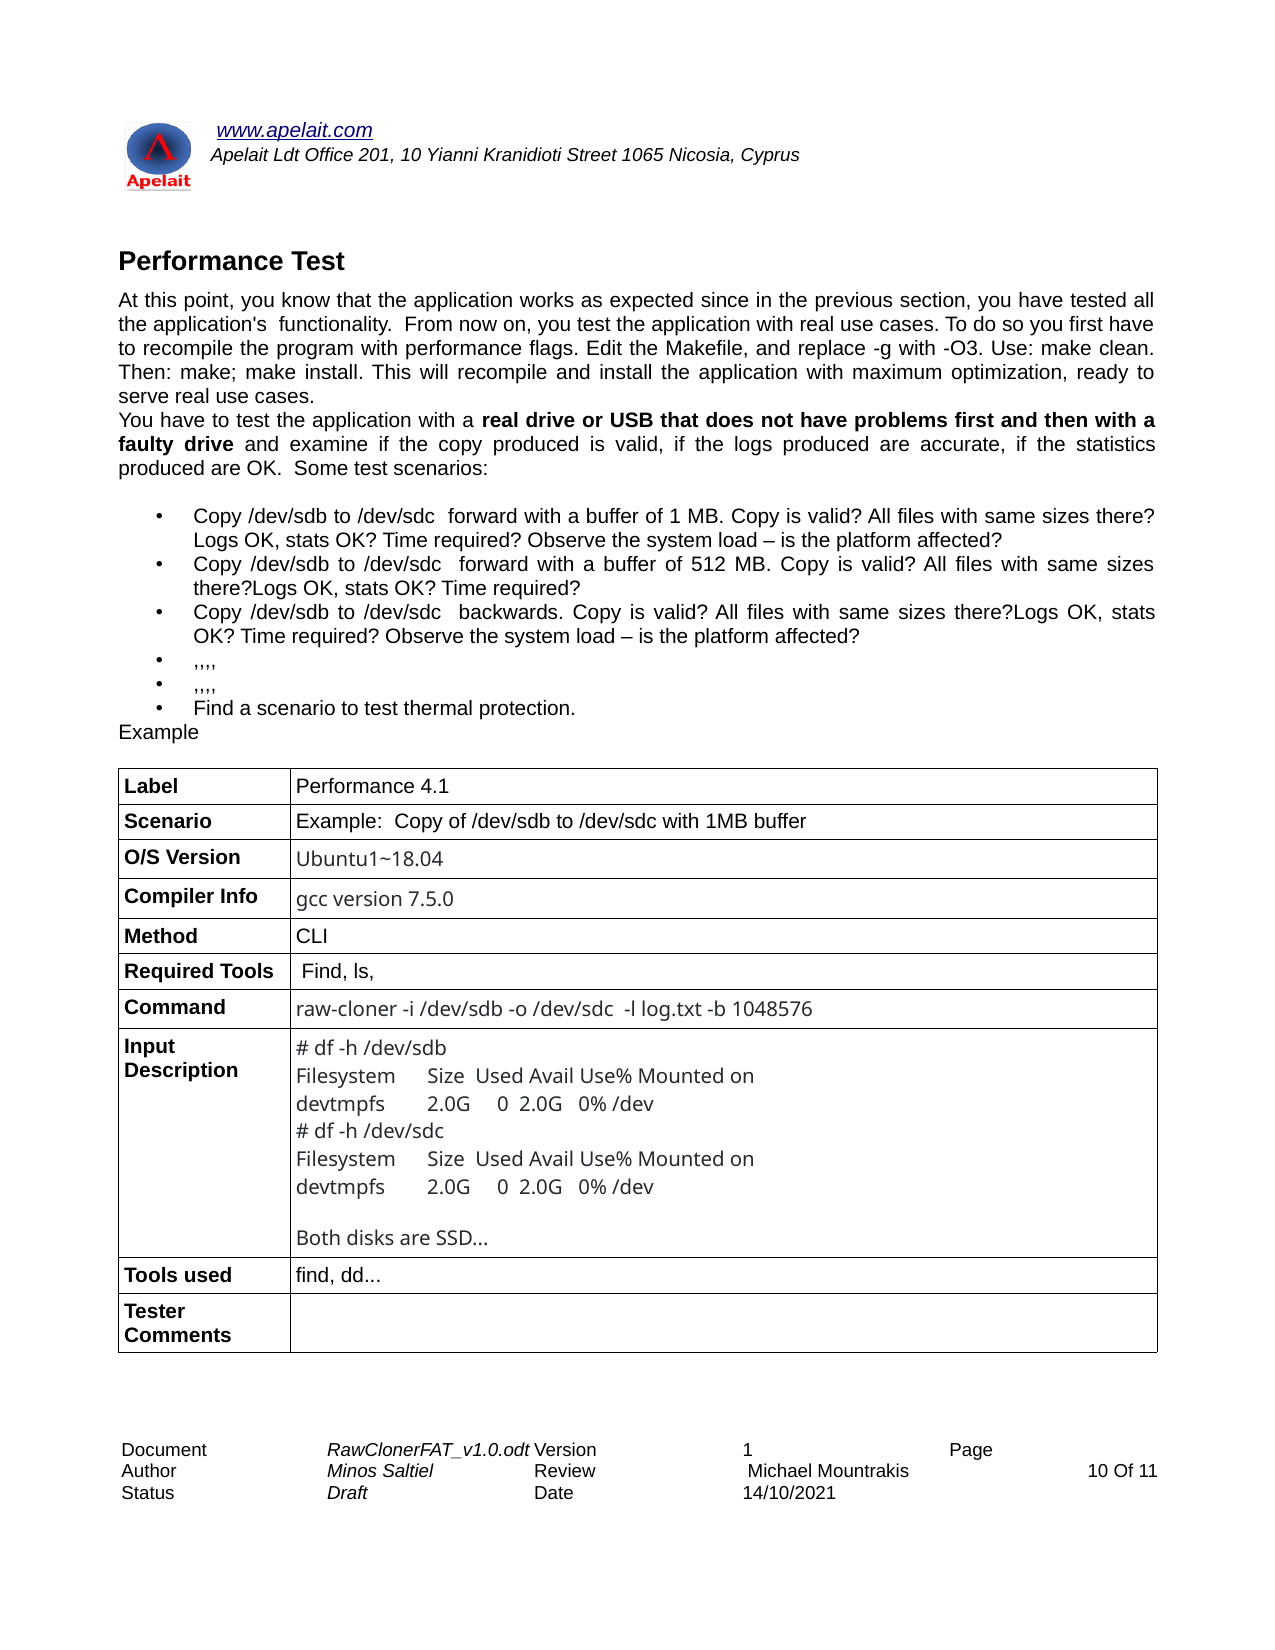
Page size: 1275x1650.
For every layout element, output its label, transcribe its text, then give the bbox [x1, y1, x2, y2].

list Copy /dev/sdb to /dev/sdc forward with a buffer of 512 MB. Copy is valid? All files with same sizes there?Logs OK, stats OK? Time required? [156, 552, 1157, 600]
table_cell Example: Copy of /dev/sdb to /dev/sdc with 1MB buffer [291, 805, 1157, 839]
table_cell # df -h /dev/sdb Filesystem Size Used Avail Use% Mounted on devtmpfs 2.0G 0 2.0G 0% /dev # df -h /dev/sdc Filesystem Size Used Avail Use% Mounted on devtmpfs 2.0G 0 2.0G 0% /dev Both disks are SSD... [291, 1029, 1157, 1257]
table_cell Input Description [119, 1029, 290, 1257]
table_cell Tools used [119, 1258, 290, 1293]
table_header Performance 4.1 [291, 769, 1157, 803]
picture [124, 122, 191, 191]
list Find a scenario to test thermal protection. [156, 696, 1157, 720]
table_cell Required Tools [119, 954, 290, 989]
text Example [118, 720, 1157, 744]
subtitle Performance Test [118, 244, 1157, 276]
table_cell Compiler Info [119, 879, 290, 918]
table_cell Ubuntu1~18.04 [291, 840, 1157, 878]
list ,,,, [156, 648, 1157, 672]
table_cell [291, 1294, 1157, 1352]
table_cell Command [119, 990, 290, 1028]
table_cell raw-cloner -i /dev/sdb -o /dev/sdc -l log.txt -b 1048576 [291, 990, 1157, 1028]
table_cell Method [119, 919, 290, 953]
table_cell find, dd... [291, 1258, 1157, 1293]
text You have to test the application with a real drive or USB that does not have problems first and then with a faulty drive and examine if the copy produced is valid, if the logs produced are accurate, if the statistics produced are OK. Some test scenarios: [118, 408, 1157, 480]
table_cell Find, ls, [291, 954, 1157, 989]
list Copy /dev/sdb to /dev/sdc backwards. Copy is valid? All files with same sizes there?Logs OK, stats OK? Time required? Observe the system load – is the platform affected? [156, 600, 1157, 648]
list ,,,, [156, 672, 1157, 696]
table_cell Tester Comments [119, 1294, 290, 1352]
table_cell CLI [291, 919, 1157, 953]
text At this point, you know that the application works as expected since in the previous section, you have tested all the application's functionality. From now on, you test the application with real use cases. To do so you first have to recompile the program with performance flags. Edit the Makefile, and replace -g with -O3. Use: make clean. Then: make; make install. This will recompile and install the application with maximum optimization, ready to serve real use cases. [118, 288, 1157, 408]
table_cell gcc version 7.5.0 [291, 879, 1157, 918]
table_cell Scenario [119, 805, 290, 839]
list Copy /dev/sdb to /dev/sdc forward with a buffer of 1 MB. Copy is valid? All files with same sizes there?Logs OK, stats OK? Time required? Observe the system load – is the platform affected? [156, 504, 1157, 552]
table_header Label [119, 769, 290, 803]
table_cell O/S Version [119, 840, 290, 878]
